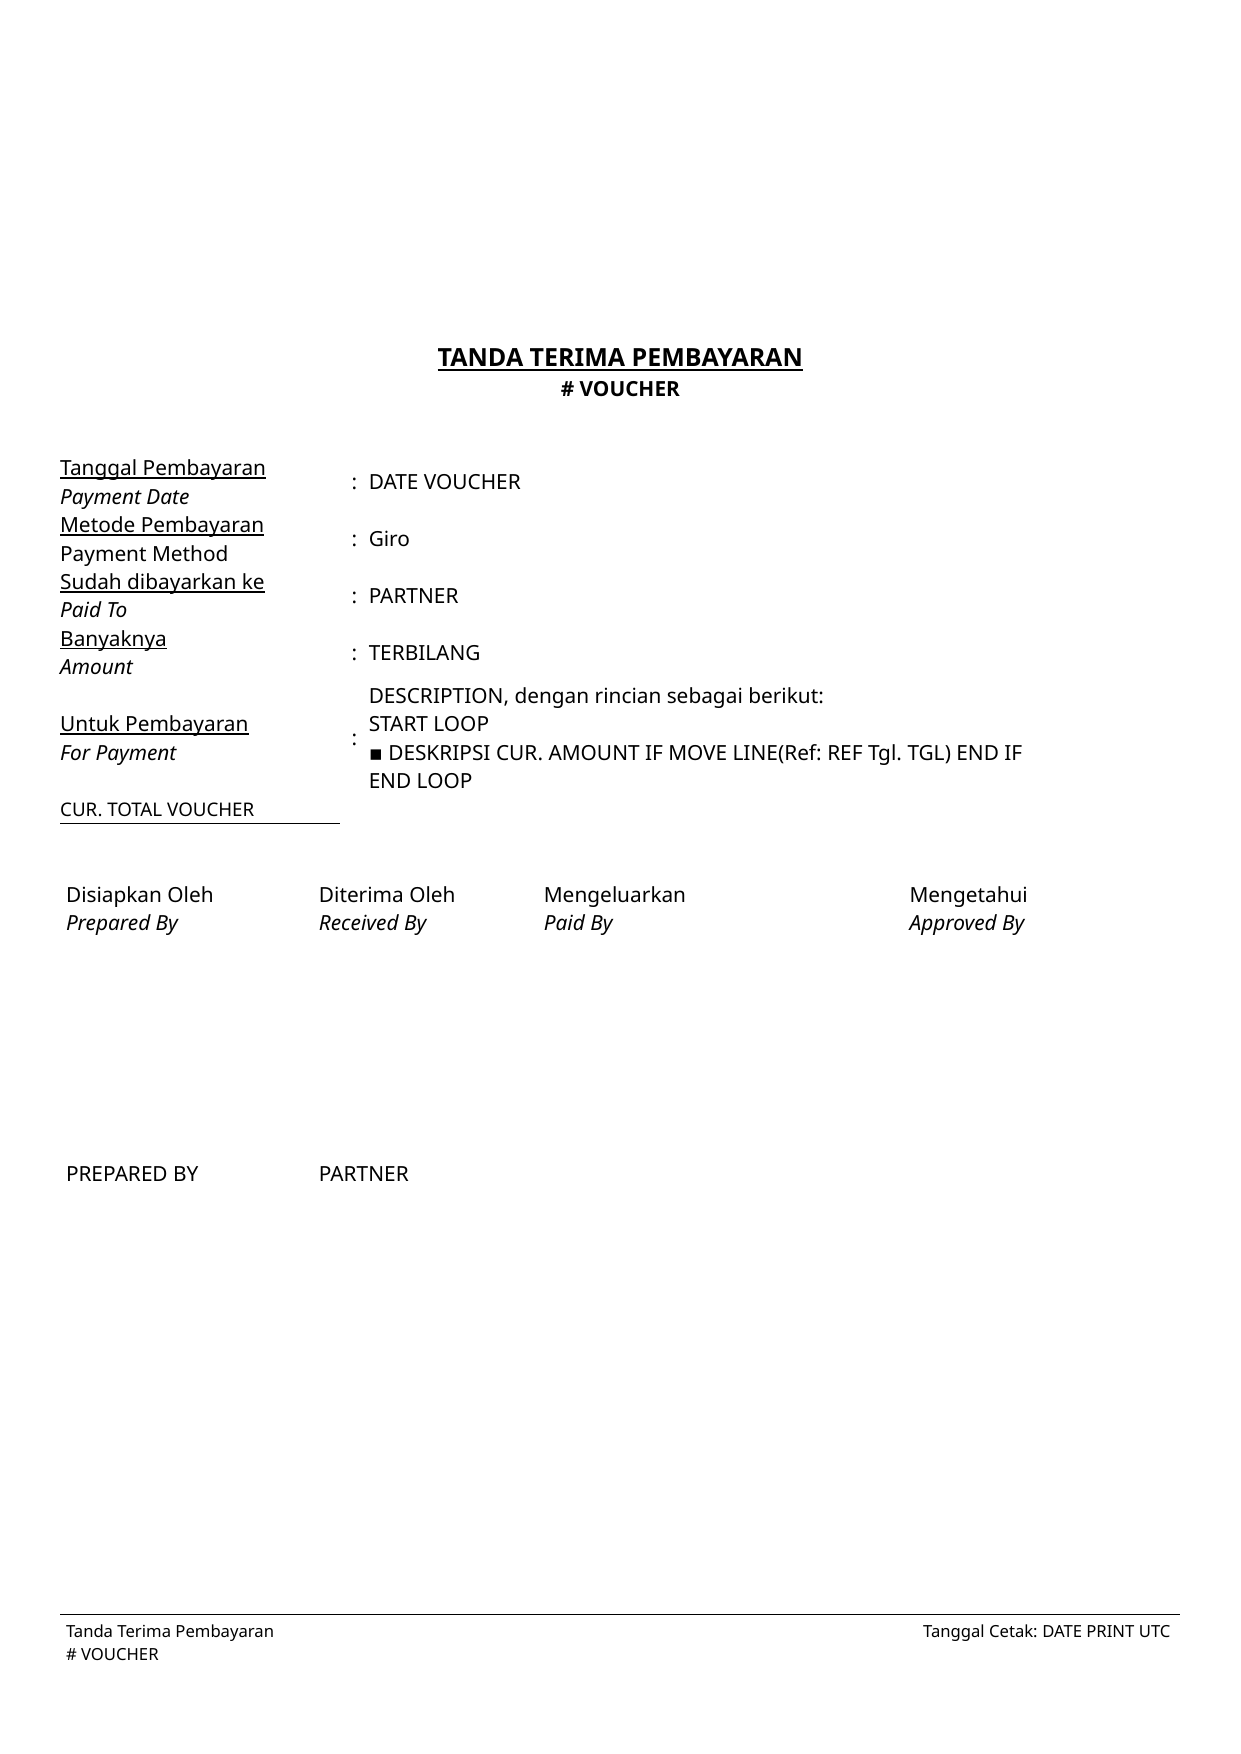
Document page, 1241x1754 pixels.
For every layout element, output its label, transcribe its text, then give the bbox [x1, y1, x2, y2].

table_cell [60, 943, 313, 1153]
table_cell [538, 1193, 904, 1227]
table_cell Banyaknya Amount [60, 624, 340, 681]
table_cell Untuk Pembayaran For Payment [60, 681, 340, 794]
table_cell [538, 943, 904, 1153]
table_cell PARTNER [369, 567, 1180, 624]
table_header DATE VOUCHER [369, 453, 1180, 510]
text TANDA TERIMA PEMBAYARAN [60, 340, 1180, 374]
table_cell [313, 943, 538, 1153]
table_header Disiapkan Oleh Prepared By [60, 874, 313, 942]
table_cell [60, 1193, 313, 1227]
table_cell DESCRIPTION, dengan rincian sebagai berikut: START LOOP ▪ DESKRIPSI CUR. AMOUNT IF MOVE LINE(Ref: REF Tgl. TGL) END IF END LOOP [369, 681, 1180, 794]
table_cell [904, 943, 1180, 1153]
text # VOUCHER [60, 374, 1180, 402]
table_header Tanggal Pembayaran Payment Date [60, 453, 340, 510]
table_header Mengeluarkan Paid By [538, 874, 904, 942]
table_cell : [340, 624, 368, 681]
table_cell TERBILANG [369, 624, 1180, 681]
table_cell Giro [369, 510, 1180, 567]
table_cell PREPARED BY [60, 1153, 313, 1193]
table_cell PARTNER [313, 1153, 538, 1193]
table_header Diterima Oleh Received By [313, 874, 538, 942]
table_cell CUR. TOTAL VOUCHER [60, 795, 340, 823]
table_cell Metode Pembayaran Payment Method [60, 510, 340, 567]
table_cell [340, 795, 368, 823]
table_cell Sudah dibayarkan ke Paid To [60, 567, 340, 624]
table_cell [538, 1153, 904, 1193]
table_cell : [340, 567, 368, 624]
table_cell [904, 1193, 1180, 1227]
table_cell [904, 1153, 1180, 1193]
table_cell [369, 795, 1180, 823]
table_cell [313, 1193, 538, 1227]
table_cell : [340, 510, 368, 567]
table_header Mengetahui Approved By [904, 874, 1180, 942]
table_cell : [340, 681, 368, 794]
table_header : [340, 453, 368, 510]
